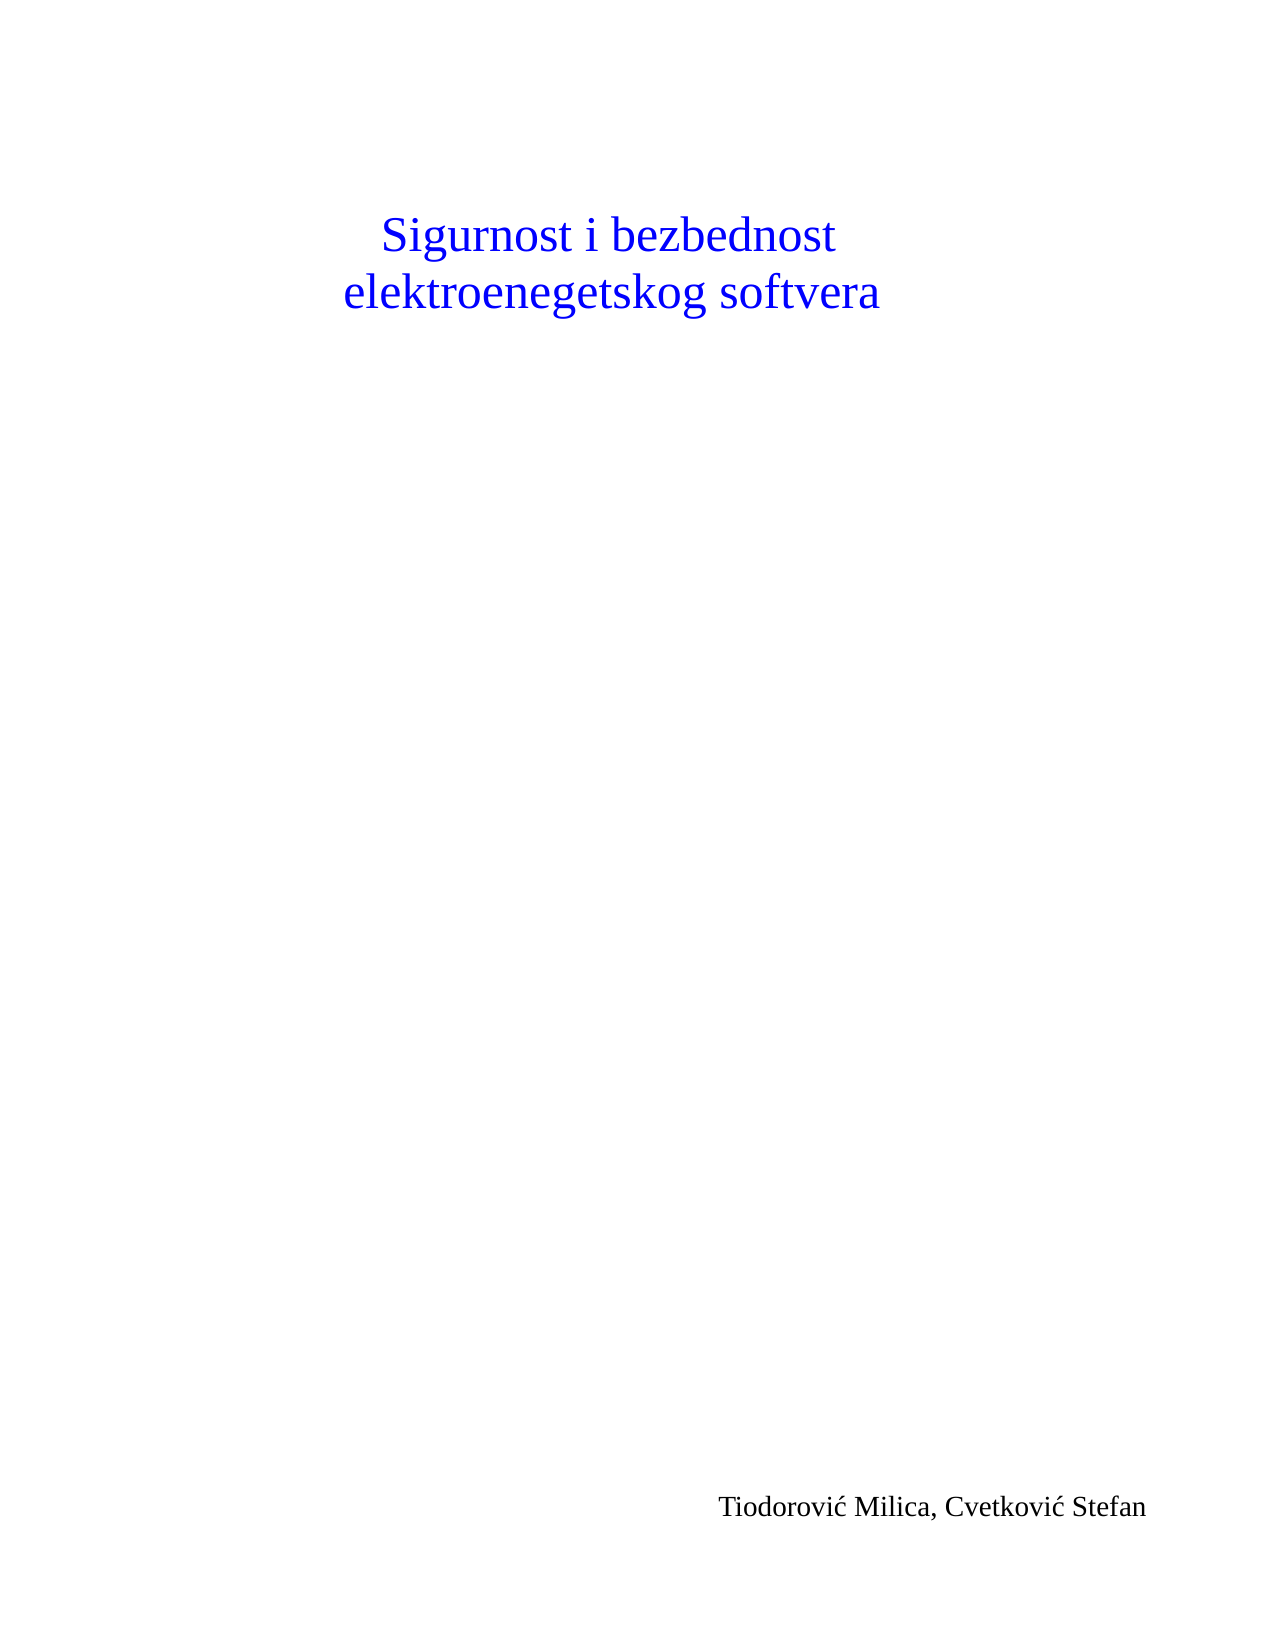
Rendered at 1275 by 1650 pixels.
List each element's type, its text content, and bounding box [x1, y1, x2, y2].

text Sigurnost i bezbednost [118, 204, 1157, 262]
text Tiodorović Milica, Cvetković Stefan [118, 1469, 1157, 1527]
text elektroenegetskog softvera [118, 262, 1157, 319]
